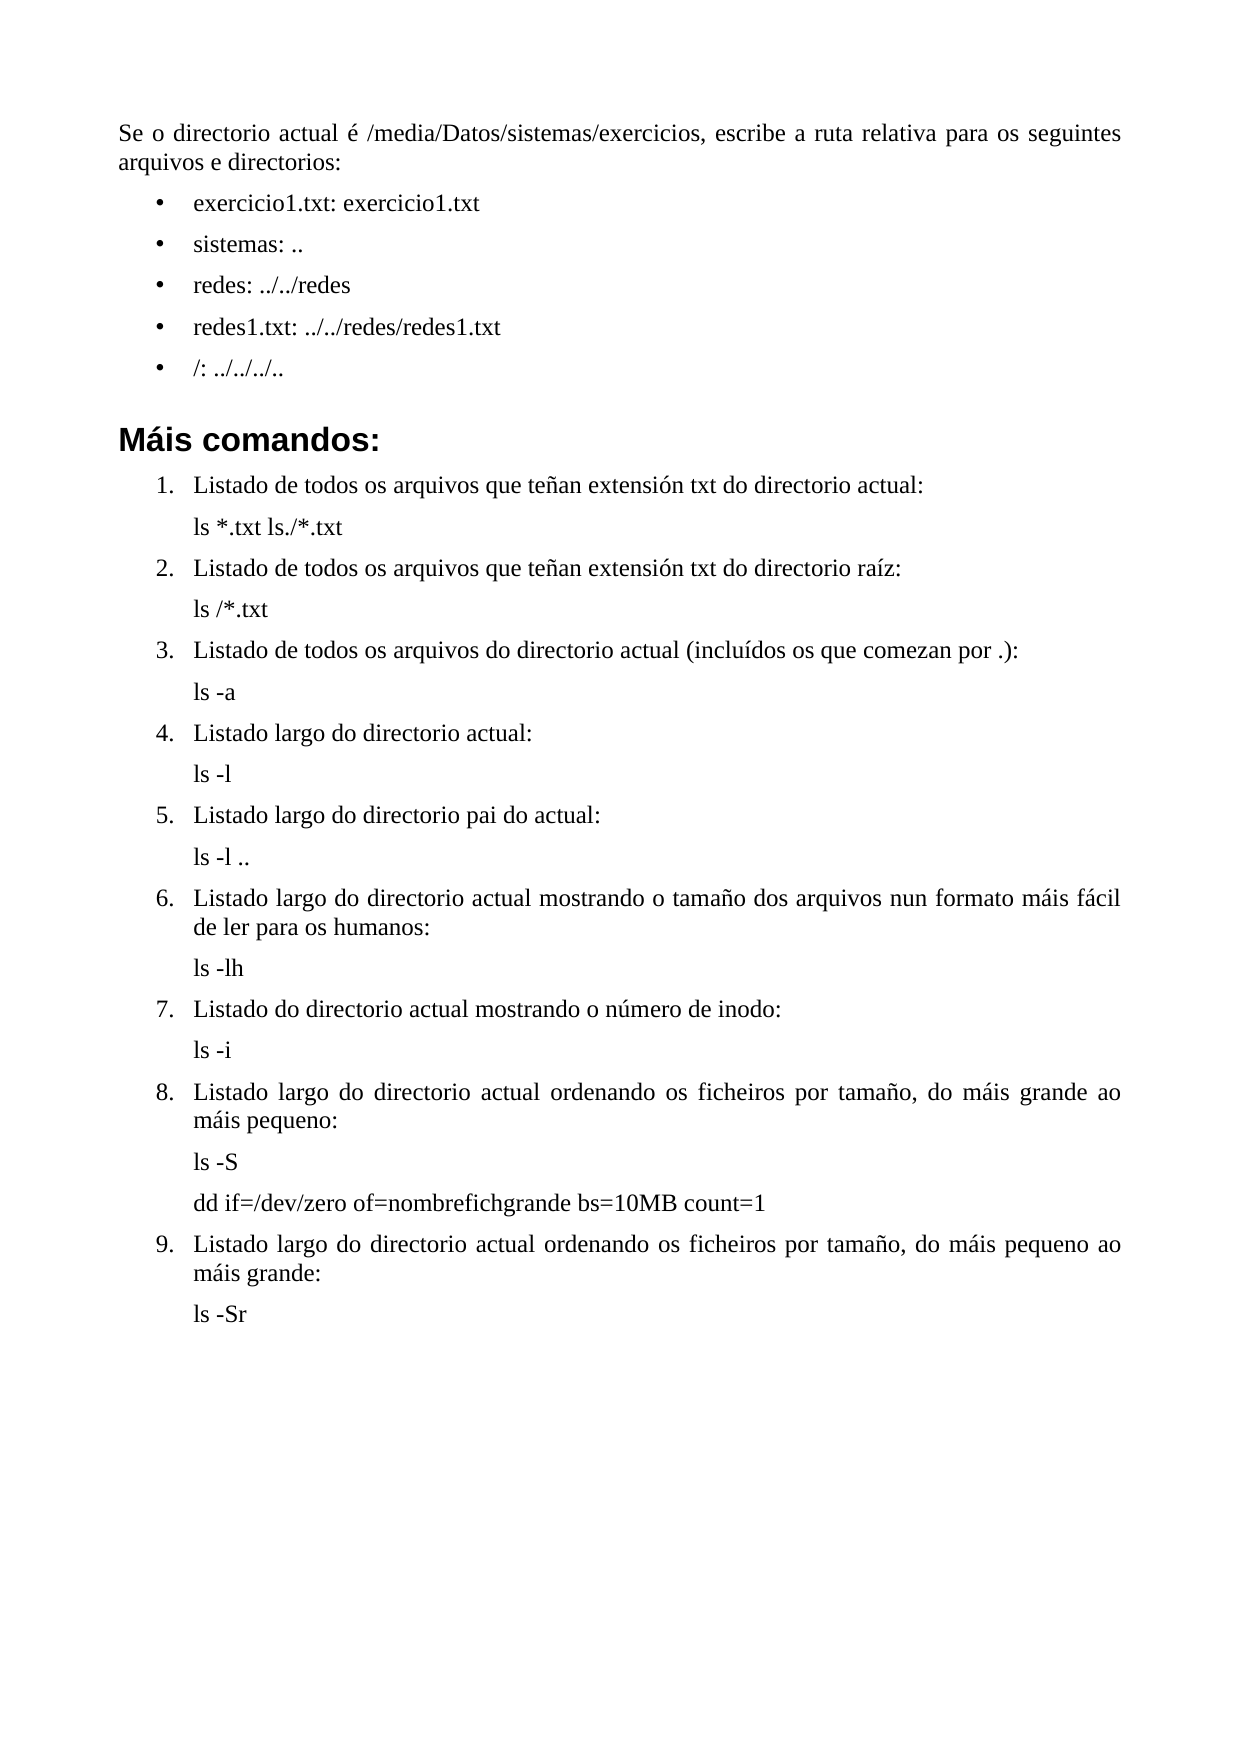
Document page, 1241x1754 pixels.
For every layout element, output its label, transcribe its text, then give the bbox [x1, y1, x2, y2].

list Listado largo do directorio pai do actual: [156, 801, 1122, 829]
list ls -l .. [156, 842, 1122, 871]
list dd if=/dev/zero of=nombrefichgrande bs=10MB count=1 [156, 1188, 1122, 1217]
list Listado de todos os arquivos que teñan extensión txt do directorio actual: [156, 471, 1122, 499]
list ls -l [156, 759, 1122, 788]
list Listado largo do directorio actual ordenando os ficheiros por tamaño, do máis grande ao máis pequeno: [156, 1077, 1122, 1134]
list ls /*.txt [156, 594, 1122, 623]
list Listado largo do directorio actual ordenando os ficheiros por tamaño, do máis pequeno ao máis grande: [156, 1229, 1122, 1287]
text Se o directorio actual é /media/Datos/sistemas/exercicios, escribe a ruta relativa para os seguintes arquivos e directorios: [118, 118, 1122, 176]
list Listado largo do directorio actual mostrando o tamaño dos arquivos nun formato máis fácil de ler para os humanos: [156, 883, 1122, 941]
subtitle Máis comandos: [118, 419, 1122, 458]
list /: ../../../.. [156, 353, 1122, 382]
list ls -a [156, 677, 1122, 706]
list redes: ../../redes [156, 271, 1122, 299]
list ls -S [156, 1147, 1122, 1176]
list redes1.txt: ../../redes/redes1.txt [156, 312, 1122, 341]
list Listado do directorio actual mostrando o número de inodo: [156, 994, 1122, 1023]
list exercicio1.txt: exercicio1.txt [156, 188, 1122, 217]
text ls -Sr [118, 1299, 1122, 1328]
list ls -lh [156, 953, 1122, 982]
list Listado de todos os arquivos que teñan extensión txt do directorio raíz: [156, 553, 1122, 582]
list sistemas: .. [156, 229, 1122, 258]
list ls -i [156, 1036, 1122, 1064]
text ls *.txt ls./*.txt [118, 512, 1122, 541]
list Listado largo do directorio actual: [156, 718, 1122, 747]
list Listado de todos os arquivos do directorio actual (incluídos os que comezan por .): [156, 636, 1122, 664]
